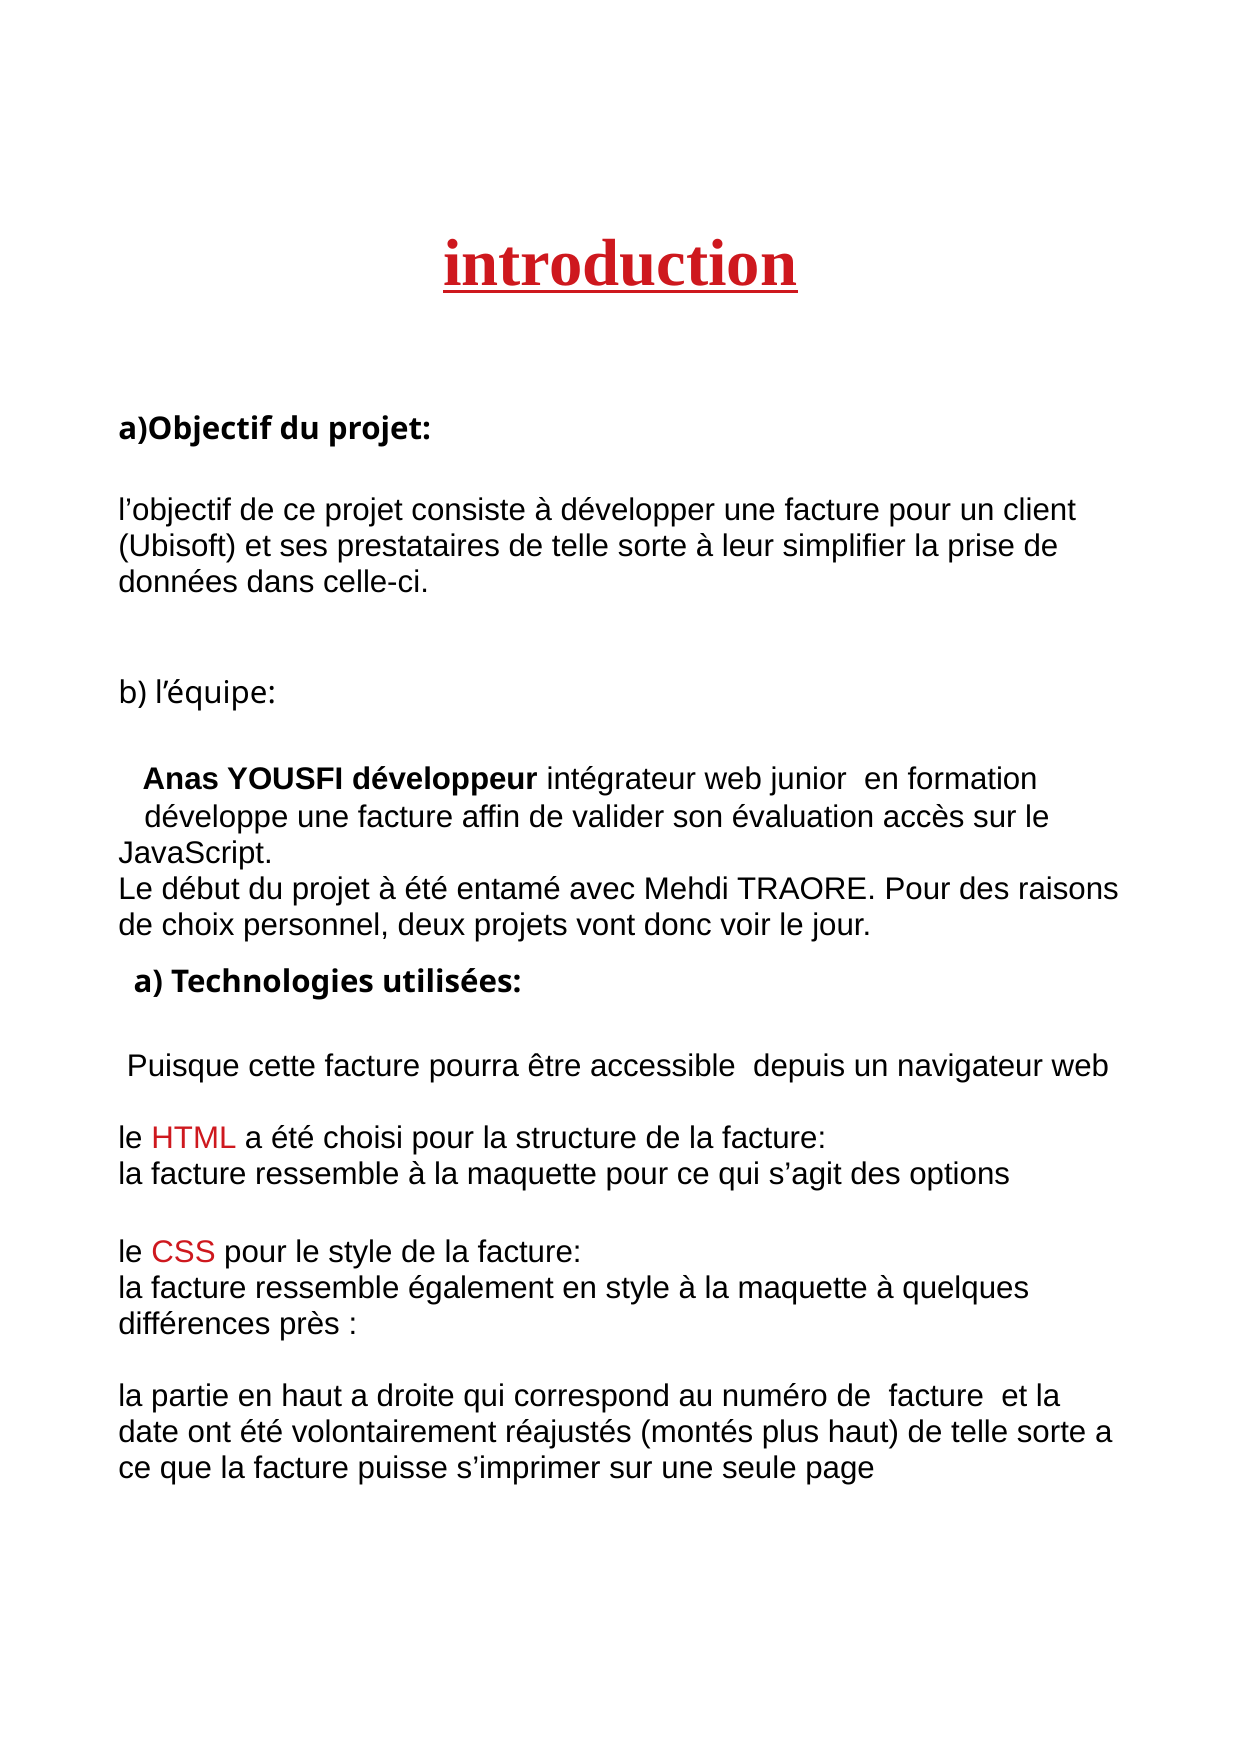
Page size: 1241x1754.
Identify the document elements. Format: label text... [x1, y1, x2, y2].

text l’objectif de ce projet consiste à développer une facture pour un client (Ubisoft) et ses prestataires de telle sorte à leur simplifier la prise de données dans celle-ci. [118, 491, 1122, 599]
text a) Technologies utilisées: [118, 942, 1122, 1004]
text la facture ressemble à la maquette pour ce qui s’agit des options [118, 1155, 1122, 1191]
text la facture ressemble également en style à la maquette à quelques différences près : [118, 1269, 1122, 1341]
text le CSS pour le style de la facture: [118, 1233, 1122, 1269]
text Le début du projet à été entamé avec Mehdi TRAORE. Pour des raisons de choix personnel, deux projets vont donc voir le jour. [118, 870, 1122, 942]
text Anas YOUSFI développeur intégrateur web junior en formation [118, 756, 1122, 798]
text la partie en haut a droite qui correspond au numéro de facture et la date ont été volontairement réajustés (montés plus haut) de telle sorte a ce que la facture puisse s’imprimer sur une seule page [118, 1377, 1122, 1485]
text a)Objectif du projet: [118, 406, 1122, 448]
text introduction [118, 223, 1122, 300]
text développe une facture affin de valider son évaluation accès sur le JavaScript. [118, 798, 1122, 870]
text Puisque cette facture pourra être accessible depuis un navigateur web [118, 1047, 1122, 1083]
text le HTML a été choisi pour la structure de la facture: [118, 1119, 1122, 1155]
text b) l’équipe: [118, 671, 1122, 713]
